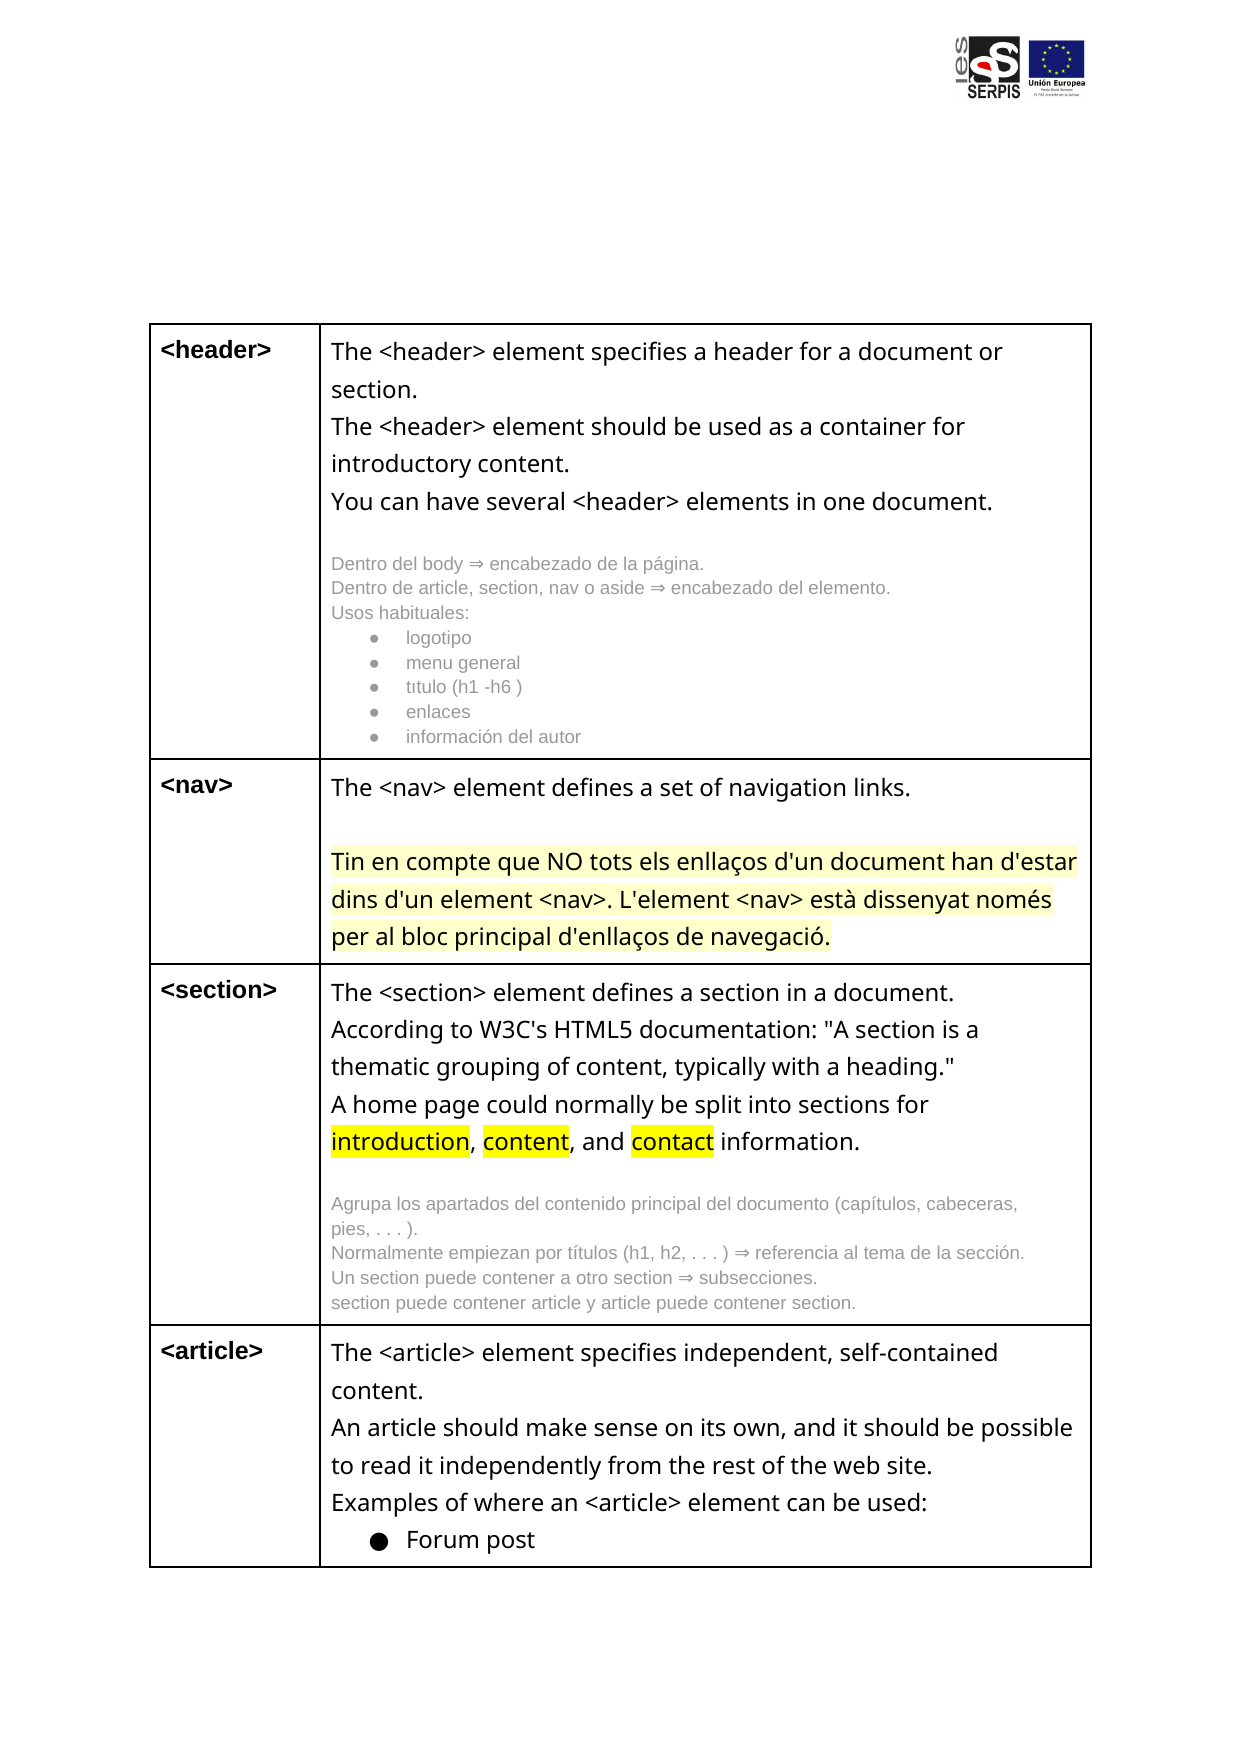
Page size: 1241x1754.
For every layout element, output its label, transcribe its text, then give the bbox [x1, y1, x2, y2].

table_cell The <nav> element defines a set of navigation links. Tin en compte que NO tots els enllaços d'un document han d'estar dins d'un element <nav>. L'element <nav> està dissenyat només per al bloc principal d'enllaços de navegació. [321, 760, 1090, 963]
table_header The <header> element specifies a header for a document or section. The <header> element should be used as a container for introductory content. You can have several <header> elements in one document. Dentro del body ⇒ encabezado de la página. Dentro de article, section, nav o aside ⇒ encabezado del elemento. Usos habituales: logotipo menu general tıtulo (h1 -h6 ) enlaces información del autor [321, 325, 1090, 758]
table_header <header> [151, 325, 319, 758]
table_cell <nav> [151, 760, 319, 963]
picture [950, 32, 1090, 101]
table_cell The <section> element defines a section in a document. According to W3C's HTML5 documentation: "A section is a thematic grouping of content, typically with a heading." A home page could normally be split into sections for introduction, content, and contact information. Agrupa los apartados del contenido principal del documento (capítulos, cabeceras, pies, . . . ). Normalmente empiezan por títulos (h1, h2, . . . ) ⇒ referencia al tema de la sección. Un section puede contener a otro section ⇒ subsecciones. section puede contener article y article puede contener section. [321, 965, 1090, 1324]
table_cell <article> [151, 1326, 319, 1566]
table_cell <section> [151, 965, 319, 1324]
table_cell The <article> element specifies independent, self-contained content. An article should make sense on its own, and it should be possible to read it independently from the rest of the web site. Examples of where an <article> element can be used: Forum post Blog post Newspaper article Este elemento debería tener principalmente un título (un header con un h1-h6) y podría tener un footer (con la fecha de publicación, el autor o cualquier otra información adicional) y un cuerpo con el detalle. Por ejemplo, en el caso de mostrar un listado de noticias, lo que estaremos listando será un listado de elementos article. [321, 1326, 1090, 1566]
